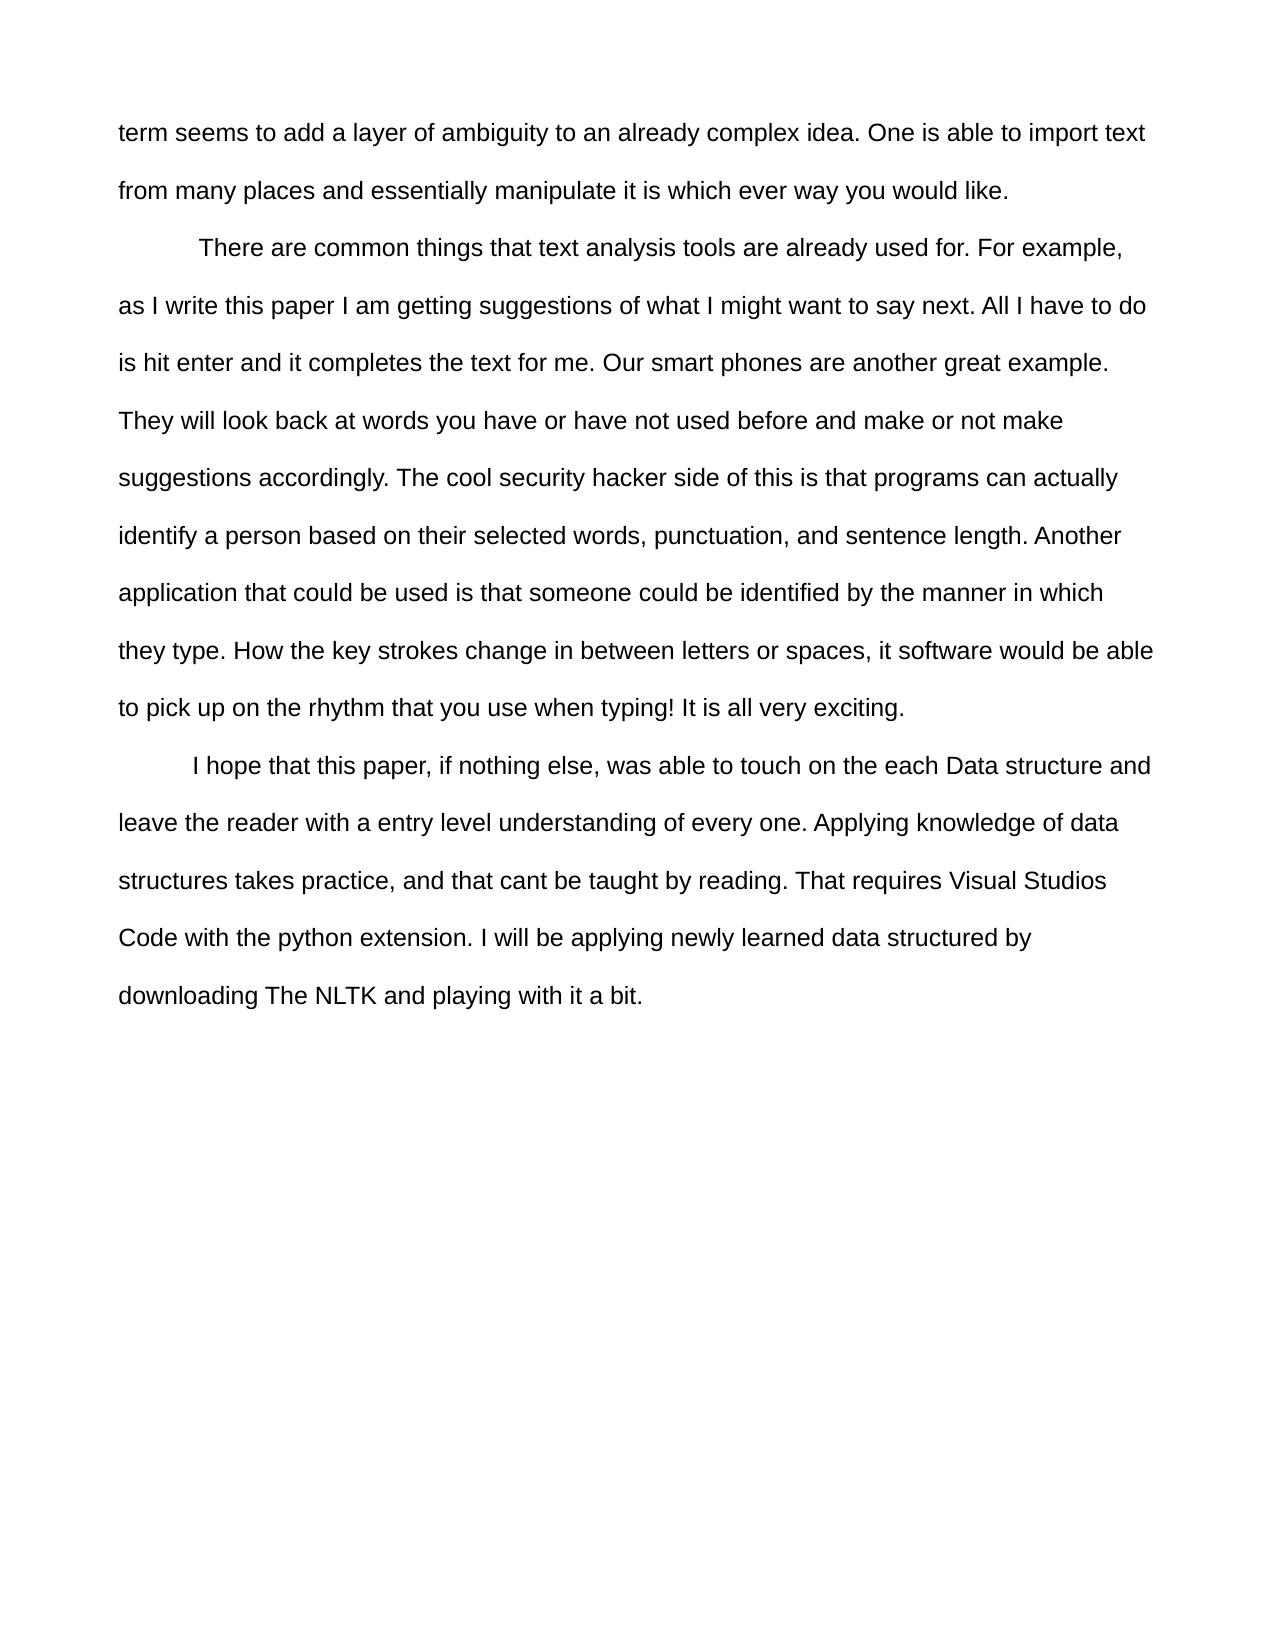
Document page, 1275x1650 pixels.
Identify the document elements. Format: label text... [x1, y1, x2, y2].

text term seems to add a layer of ambiguity to an already complex idea. One is able to import text from many places and essentially manipulate it is which ever way you would like. [118, 118, 1157, 204]
text I hope that this paper, if nothing else, was able to touch on the each Data structure and leave the reader with a entry level understanding of every one. Applying knowledge of data structures takes practice, and that cant be taught by reading. That requires Visual Studios Code with the python extension. I will be applying newly learned data structured by downloading The NLTK and playing with it a bit. [118, 751, 1157, 1009]
text There are common things that text analysis tools are already used for. For example, as I write this paper I am getting suggestions of what I might want to say next. All I have to do is hit enter and it completes the text for me. Our smart phones are another great example. They will look back at words you have or have not used before and make or not make suggestions accordingly. The cool security hacker side of this is that programs can actually identify a person based on their selected words, punctuation, and sentence length. Another application that could be used is that someone could be identified by the manner in which they type. How the key strokes change in between letters or spaces, it software would be able to pick up on the rhythm that you use when typing! It is all very exciting. [118, 233, 1157, 722]
